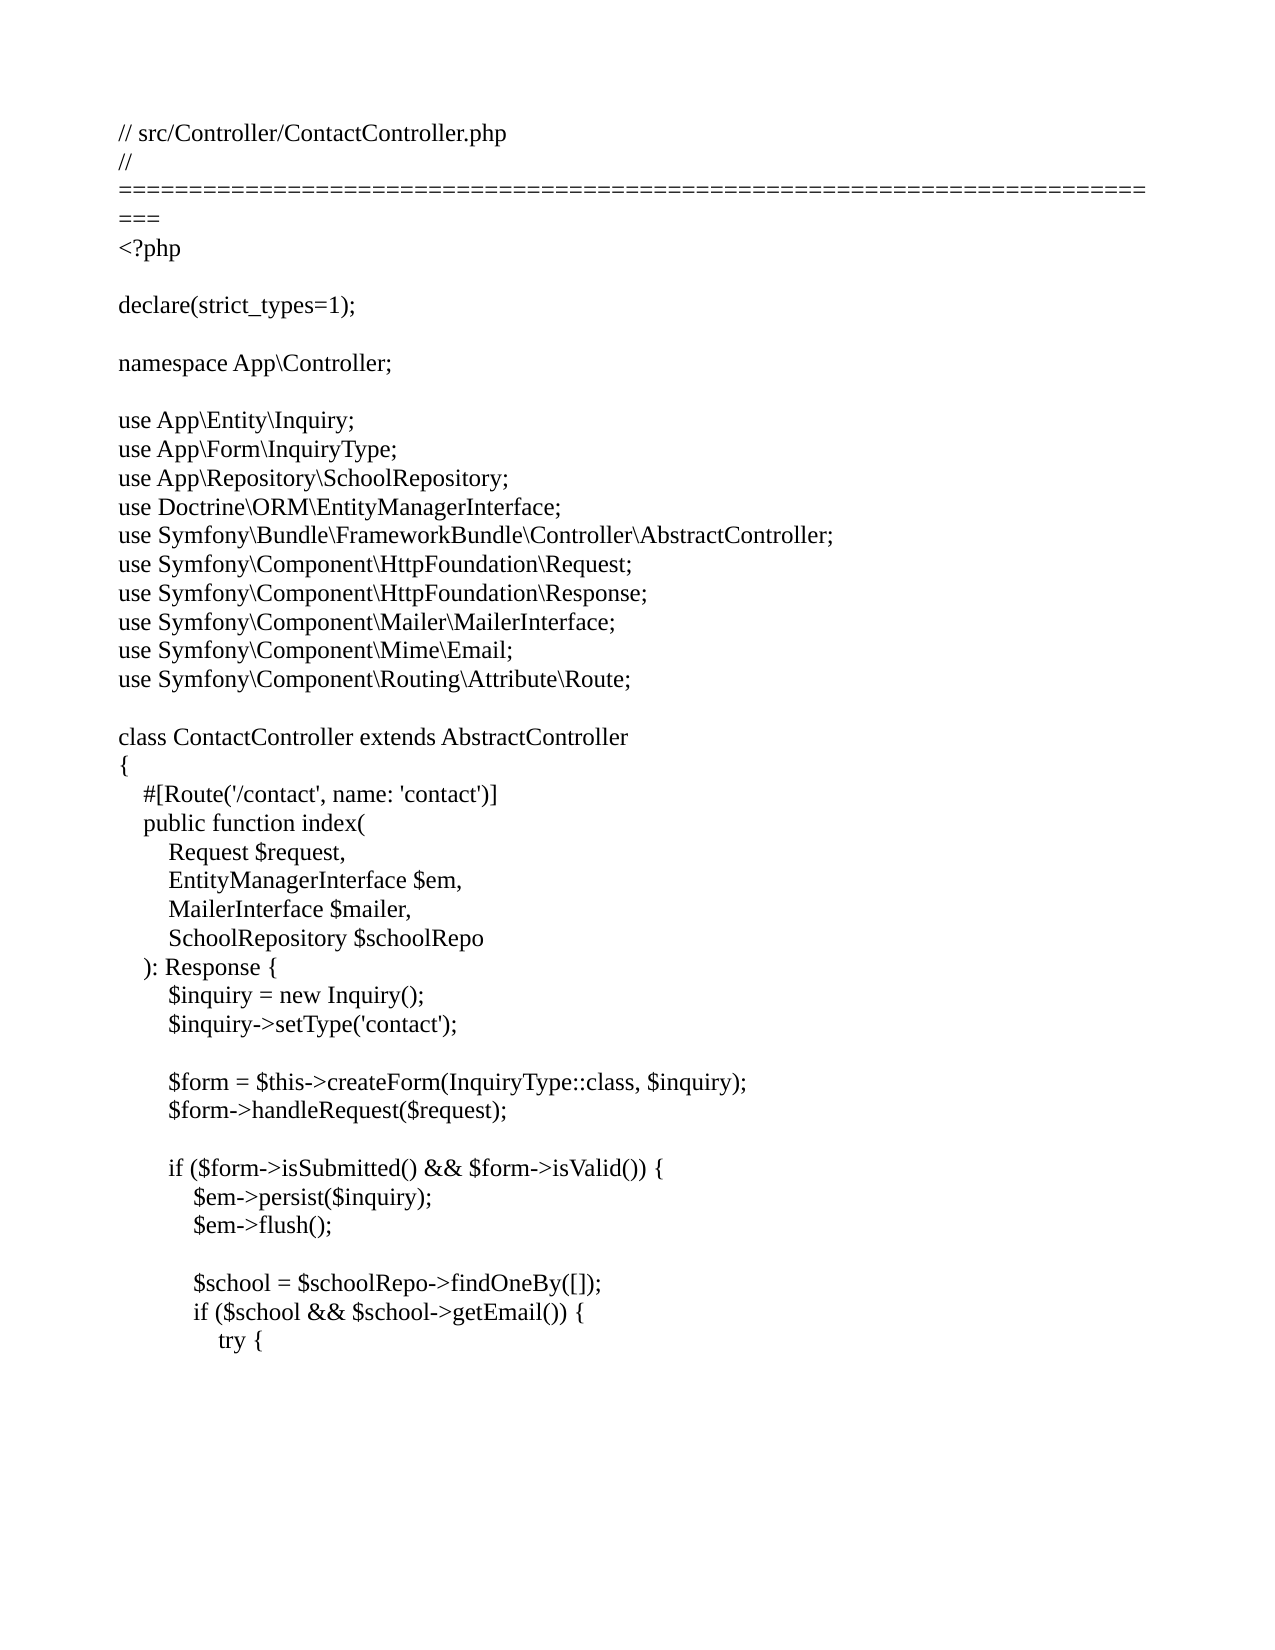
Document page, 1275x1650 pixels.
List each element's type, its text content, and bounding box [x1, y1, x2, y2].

text $inquiry = new Inquiry(); [118, 981, 1157, 1009]
text use Symfony\Component\HttpFoundation\Response; [118, 578, 1157, 607]
text // src/Controller/ContactController.php [118, 118, 1157, 147]
text class ContactController extends AbstractController [118, 722, 1157, 751]
text if ($form->isSubmitted() && $form->isValid()) { [118, 1153, 1157, 1182]
text use Symfony\Bundle\FrameworkBundle\Controller\AbstractController; [118, 521, 1157, 549]
text use Symfony\Component\Mime\Email; [118, 636, 1157, 664]
text $em->flush(); [118, 1211, 1157, 1239]
text if ($school && $school->getEmail()) { [118, 1297, 1157, 1326]
text use Symfony\Component\Mailer\MailerInterface; [118, 607, 1157, 636]
text use App\Repository\SchoolRepository; [118, 463, 1157, 492]
text #[Route('/contact', name: 'contact')] [118, 779, 1157, 808]
text use App\Form\InquiryType; [118, 434, 1157, 463]
text namespace App\Controller; [118, 348, 1157, 377]
text $form = $this->createForm(InquiryType::class, $inquiry); [118, 1067, 1157, 1096]
text try { [118, 1326, 1157, 1354]
text use App\Entity\Inquiry; [118, 406, 1157, 434]
text EntityManagerInterface $em, [118, 866, 1157, 894]
text { [118, 751, 1157, 779]
text declare(strict_types=1); [118, 291, 1157, 319]
text $form->handleRequest($request); [118, 1096, 1157, 1124]
text Request $request, [118, 837, 1157, 866]
text use Doctrine\ORM\EntityManagerInterface; [118, 492, 1157, 521]
text use Symfony\Component\Routing\Attribute\Route; [118, 664, 1157, 693]
text $inquiry->setType('contact'); [118, 1009, 1157, 1038]
text ): Response { [118, 952, 1157, 981]
text <?php [118, 233, 1157, 262]
text SchoolRepository $schoolRepo [118, 923, 1157, 952]
text MailerInterface $mailer, [118, 894, 1157, 923]
text $school = $schoolRepo->findOneBy([]); [118, 1268, 1157, 1297]
text $em->persist($inquiry); [118, 1182, 1157, 1211]
text // ============================================================================ [118, 147, 1157, 233]
text public function index( [118, 808, 1157, 837]
text use Symfony\Component\HttpFoundation\Request; [118, 549, 1157, 578]
